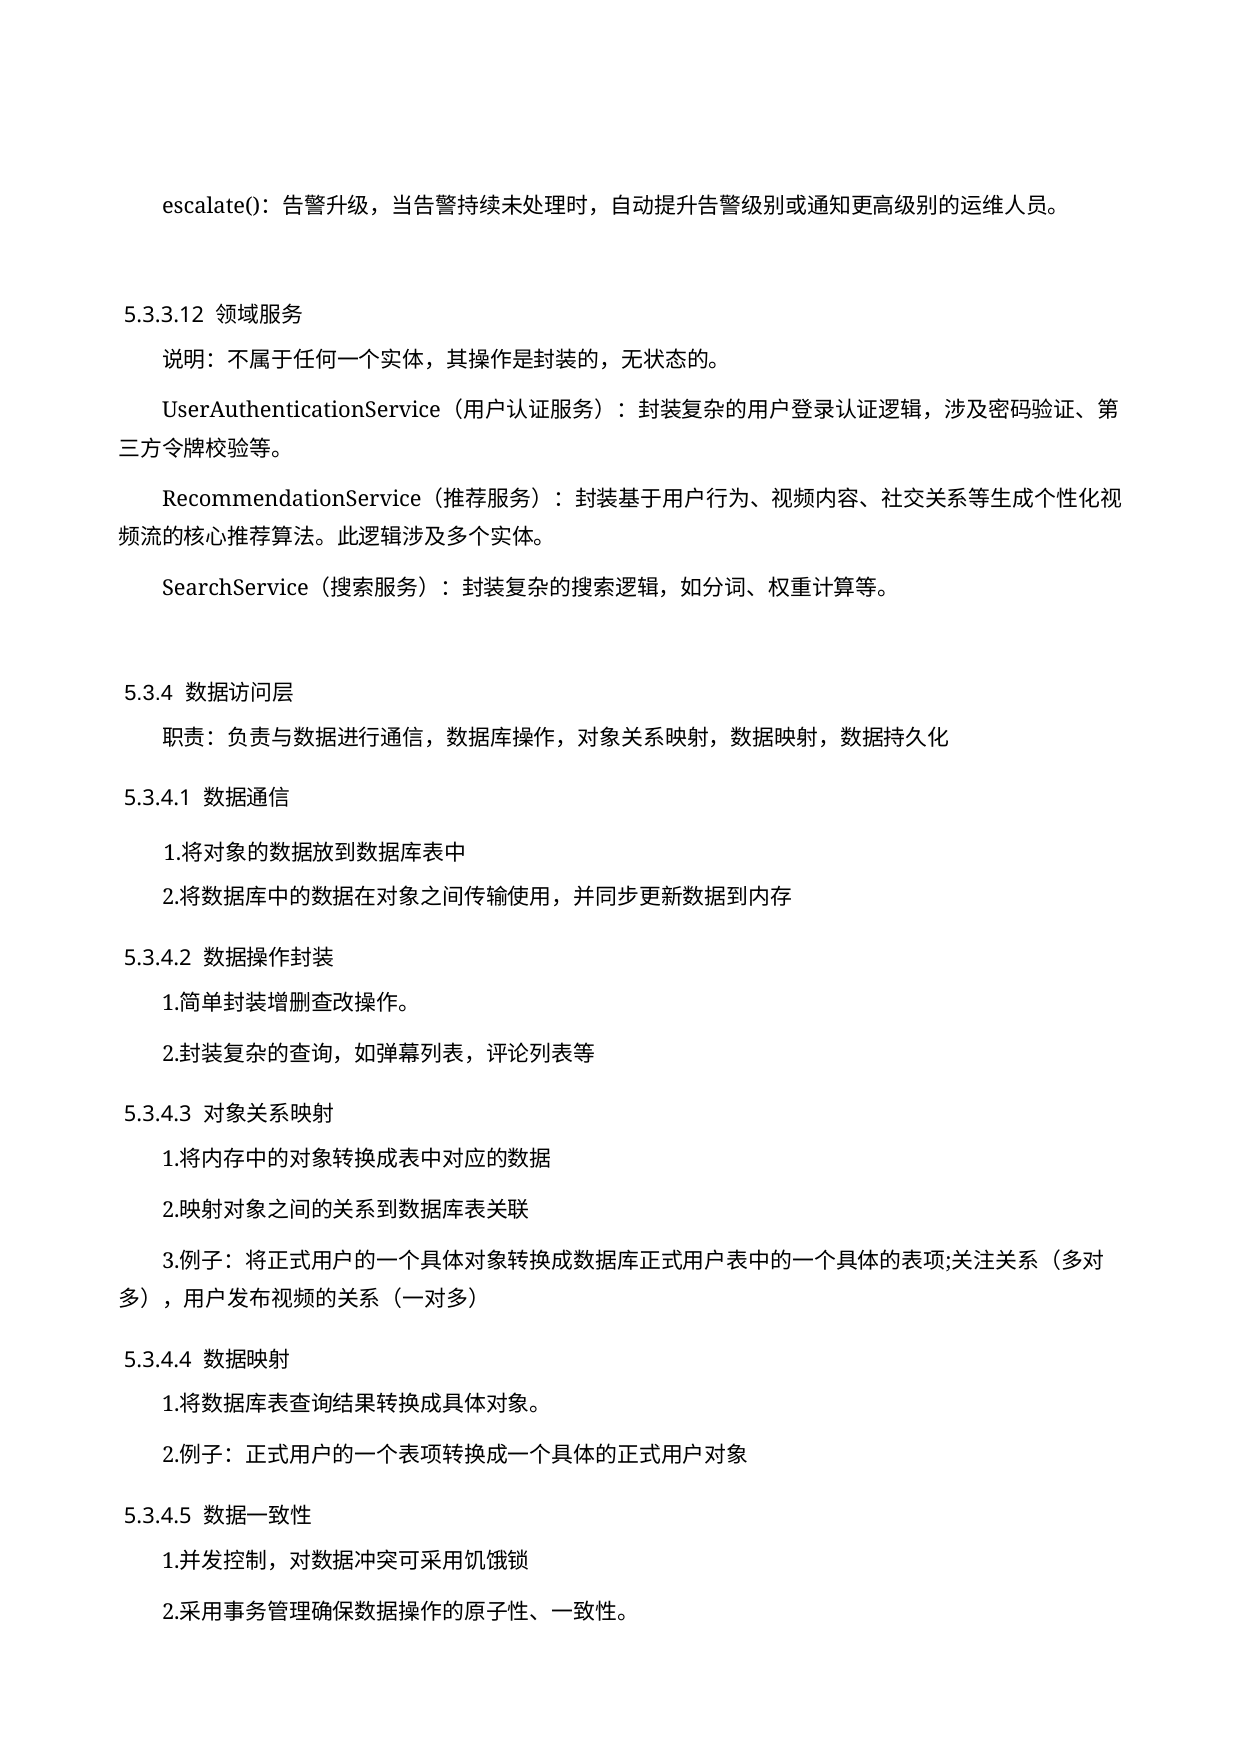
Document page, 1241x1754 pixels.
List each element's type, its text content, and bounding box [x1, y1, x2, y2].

text 2.将数据库中的数据在对象之间传输使用，并同步更新数据到内存 [118, 879, 1122, 911]
text 2.映射对象之间的关系到数据库表关联 [118, 1192, 1122, 1224]
text 1.并发控制，对数据冲突可采用饥饿锁 [118, 1543, 1122, 1574]
text 1.简单封装增删查改操作。 [118, 984, 1122, 1016]
subtitle 数据一致性 [118, 1498, 1122, 1530]
text 1.将对象的数据放到数据库表中 [118, 834, 1122, 866]
subtitle 数据通信 [118, 780, 1122, 812]
subtitle 数据操作封装 [118, 940, 1122, 972]
subtitle 对象关系映射 [118, 1096, 1122, 1128]
text UserAuthenticationService（用户认证服务）：封装复杂的用户登录认证逻辑，涉及密码验证、第三方令牌校验等。 [118, 392, 1122, 462]
text 2.例子：正式用户的一个表项转换成一个具体的正式用户对象 [118, 1437, 1122, 1469]
text 2.采用事务管理确保数据操作的原子性、一致性。 [118, 1594, 1122, 1626]
text 1.将数据库表查询结果转换成具体对象。 [118, 1386, 1122, 1418]
text 说明：不属于任何一个实体，其操作是封装的，无状态的。 [118, 342, 1122, 373]
subtitle 数据映射 [118, 1342, 1122, 1373]
text 1.将内存中的对象转换成表中对应的数据 [118, 1141, 1122, 1173]
text escalate()：告警升级，当告警持续未处理时，自动提升告警级别或通知更高级别的运维人员。 [118, 188, 1122, 219]
text 2.封装复杂的查询，如弹幕列表，评论列表等 [118, 1036, 1122, 1067]
text RecommendationService（推荐服务）：封装基于用户行为、视频内容、社交关系等生成个性化视频流的核心推荐算法。此逻辑涉及多个实体。 [118, 481, 1122, 551]
subtitle 数据访问层 [118, 675, 1122, 707]
text SearchService（搜索服务）：封装复杂的搜索逻辑，如分词、权重计算等。 [118, 570, 1122, 602]
subtitle 领域服务 [118, 297, 1122, 329]
text 3.例子：将正式用户的一个具体对象转换成数据库正式用户表中的一个具体的表项;关注关系（多对多），用户发布视频的关系（一对多） [118, 1243, 1122, 1313]
text 职责：负责与数据进行通信，数据库操作，对象关系映射，数据映射，数据持久化 [118, 719, 1122, 751]
